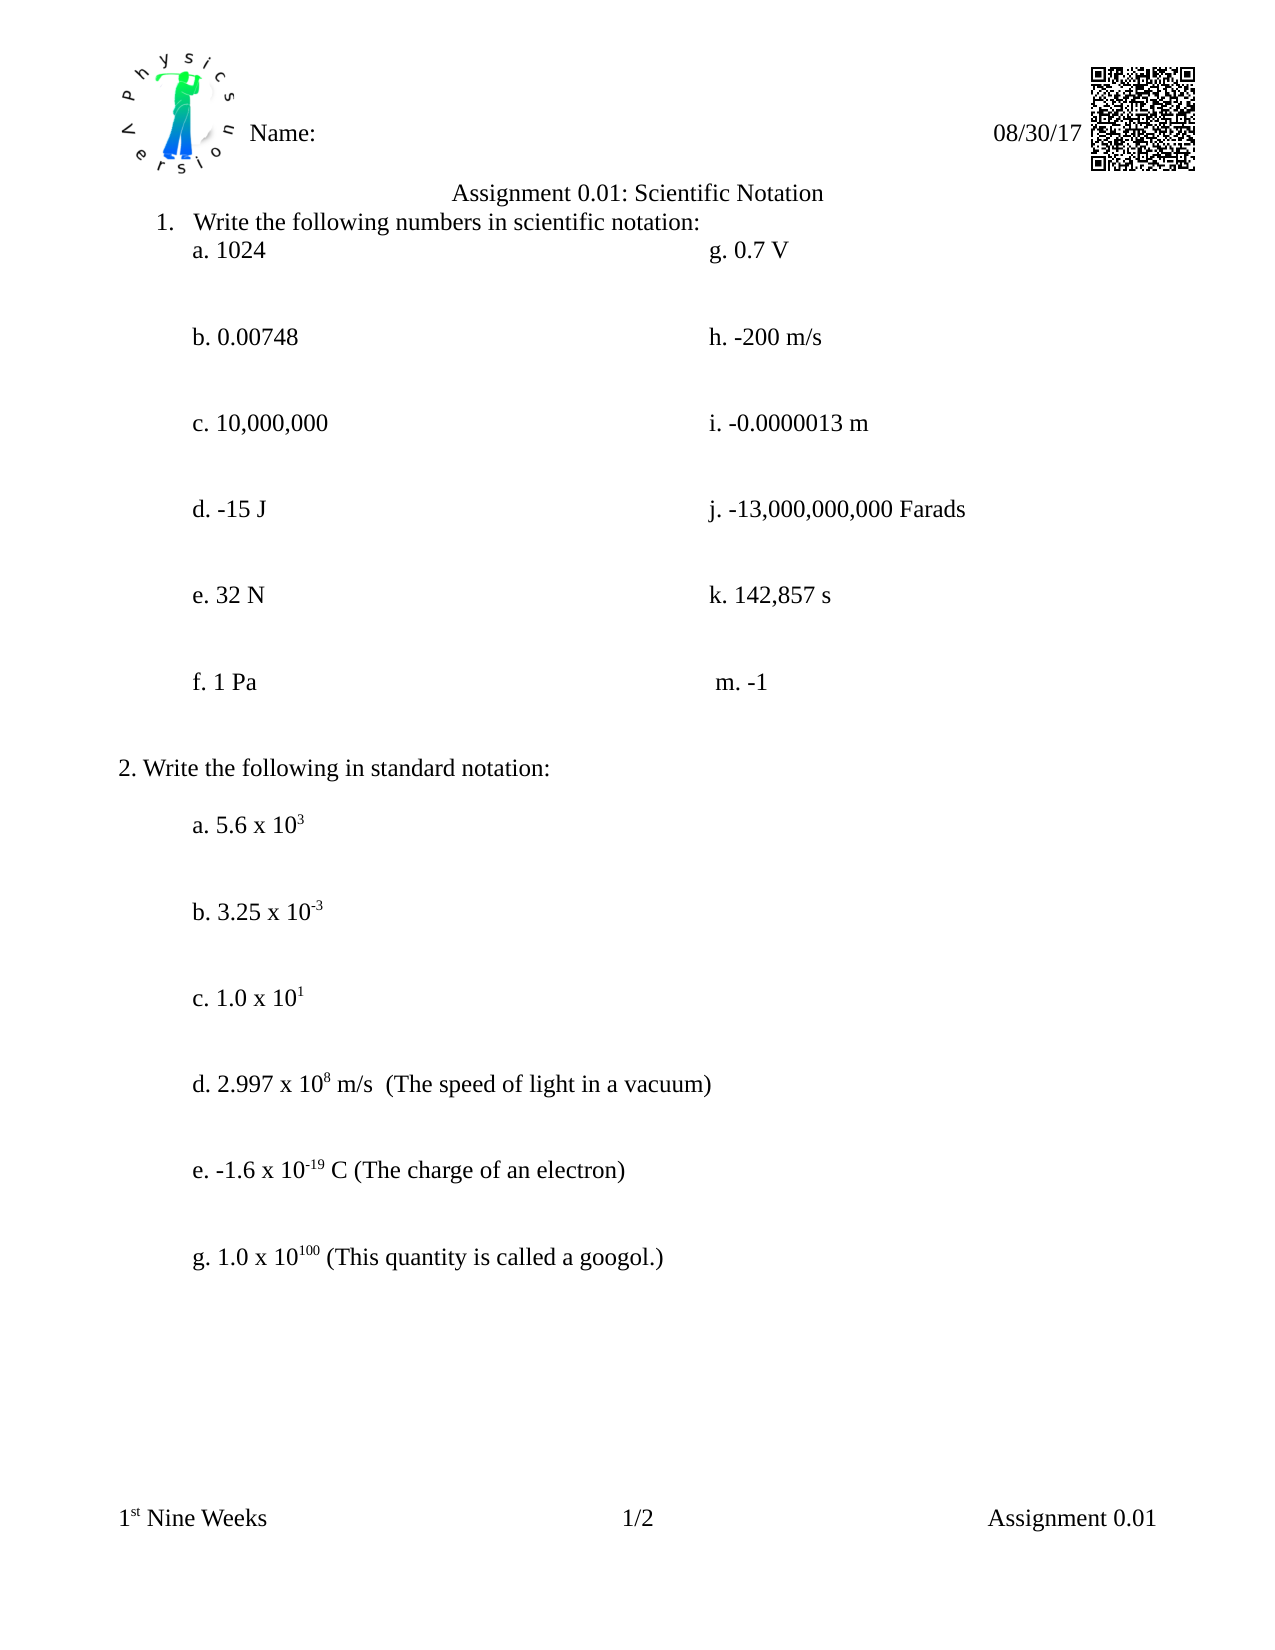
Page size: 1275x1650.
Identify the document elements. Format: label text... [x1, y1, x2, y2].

list Write the following numbers in scientific notation: [156, 207, 1157, 236]
text d. -15 J j. -13,000,000,000 Farads [118, 494, 1157, 523]
text f. 1 Pa m. -1 [118, 667, 1157, 696]
text e. 32 N k. 142,857 s [118, 581, 1157, 609]
picture [121, 53, 235, 174]
text b. 0.00748 h. -200 m/s [118, 322, 1157, 351]
text a. 5.6 x 103 [118, 811, 1157, 839]
picture [1082, 58, 1203, 179]
text c. 1.0 x 101 [118, 983, 1157, 1012]
text b. 3.25 x 10-3 [118, 897, 1157, 926]
text 2. Write the following in standard notation: [118, 753, 1157, 782]
text d. 2.997 x 108 m/s (The speed of light in a vacuum) [118, 1069, 1157, 1098]
text c. 10,000,000 i. -0.0000013 m [118, 408, 1157, 437]
text Assignment 0.01: Scientific Notation [118, 176, 1157, 207]
text e. -1.6 x 10-19 C (The charge of an electron) [118, 1156, 1157, 1184]
text a. 1024 g. 0.7 V [118, 236, 1157, 264]
text g. 1.0 x 10100 (This quantity is called a googol.) [118, 1242, 1157, 1271]
